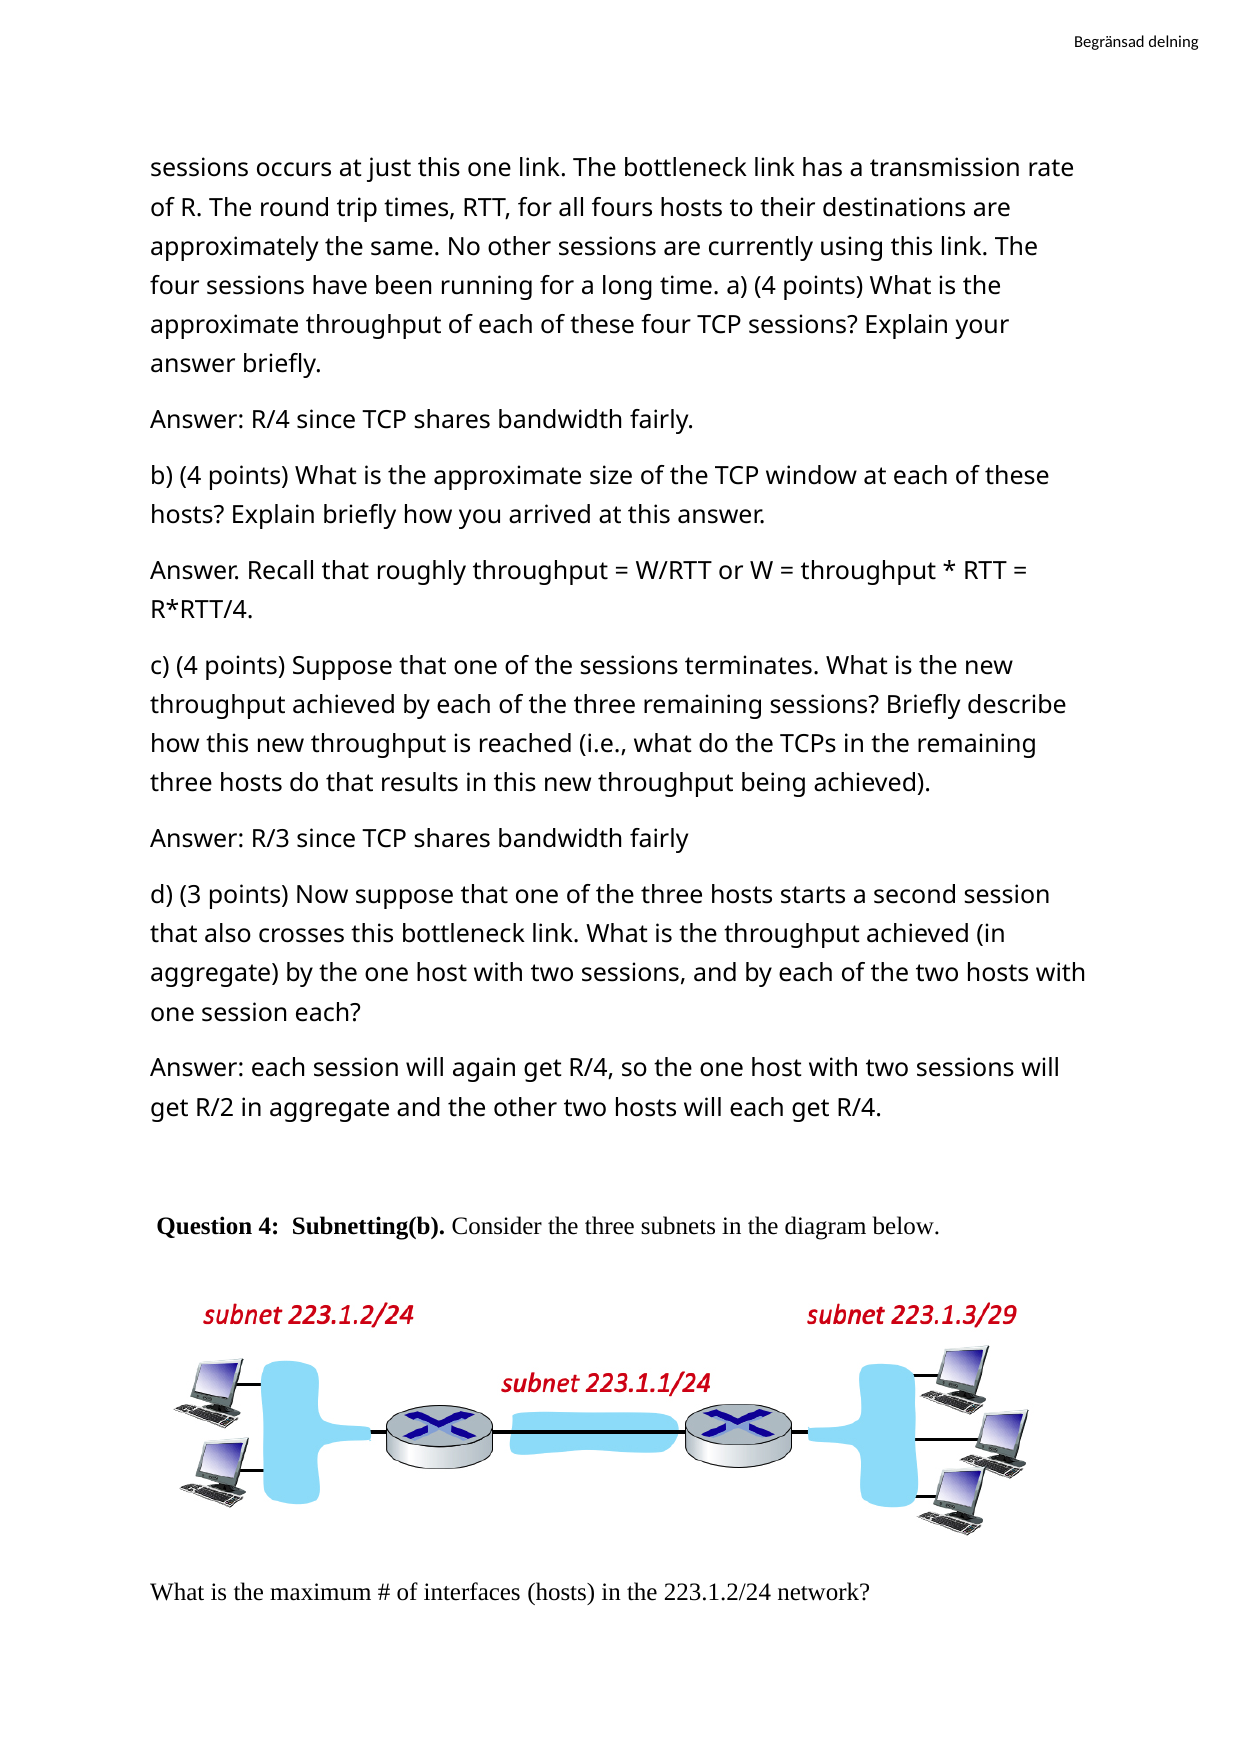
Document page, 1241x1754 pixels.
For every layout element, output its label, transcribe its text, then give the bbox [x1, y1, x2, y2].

text d) (3 points) Now suppose that one of the three hosts starts a second session that also crosses this bottleneck link. What is the throughput achieved (in aggregate) by the one host with two sessions, and by each of the two hosts with one session each? [150, 877, 1090, 1028]
text b) (4 points) What is the approximate size of the TCP window at each of these hosts? Explain briefly how you arrived at this answer. [150, 457, 1090, 531]
text Answer. Recall that roughly throughput = W/RTT or W = throughput * RTT = R*RTT/4. [150, 552, 1090, 626]
text sessions occurs at just this one link. The bottleneck link has a transmission rate of R. The round trip times, RTT, for all fours hosts to their destinations are approximately the same. No other sessions are currently using this link. The four sessions have been running for a long time. a) (4 points) What is the approximate throughput of each of these four TCP sessions? Explain your answer briefly. [150, 150, 1090, 380]
text Answer: R/3 since TCP shares bandwidth fairly [150, 821, 1090, 855]
text Answer: R/4 since TCP shares bandwidth fairly. [150, 402, 1090, 436]
text What is the maximum # of interfaces (hosts) in the 223.1.2/24 network? [150, 1577, 1090, 1606]
text c) (4 points) Suppose that one of the sessions terminates. What is the new throughput achieved by each of the three remaining sessions? Briefly describe how this new throughput is reached (i.e., what do the TCPs in the remaining three hosts do that results in this new throughput being achieved). [150, 647, 1090, 799]
text Answer: each session will again get R/4, so the one host with two sessions will get R/2 in aggregate and the other two hosts will each get R/4. [150, 1050, 1090, 1123]
text Question 4: Subnetting(b). Consider the three subnets in the diagram below. [150, 1211, 1090, 1240]
